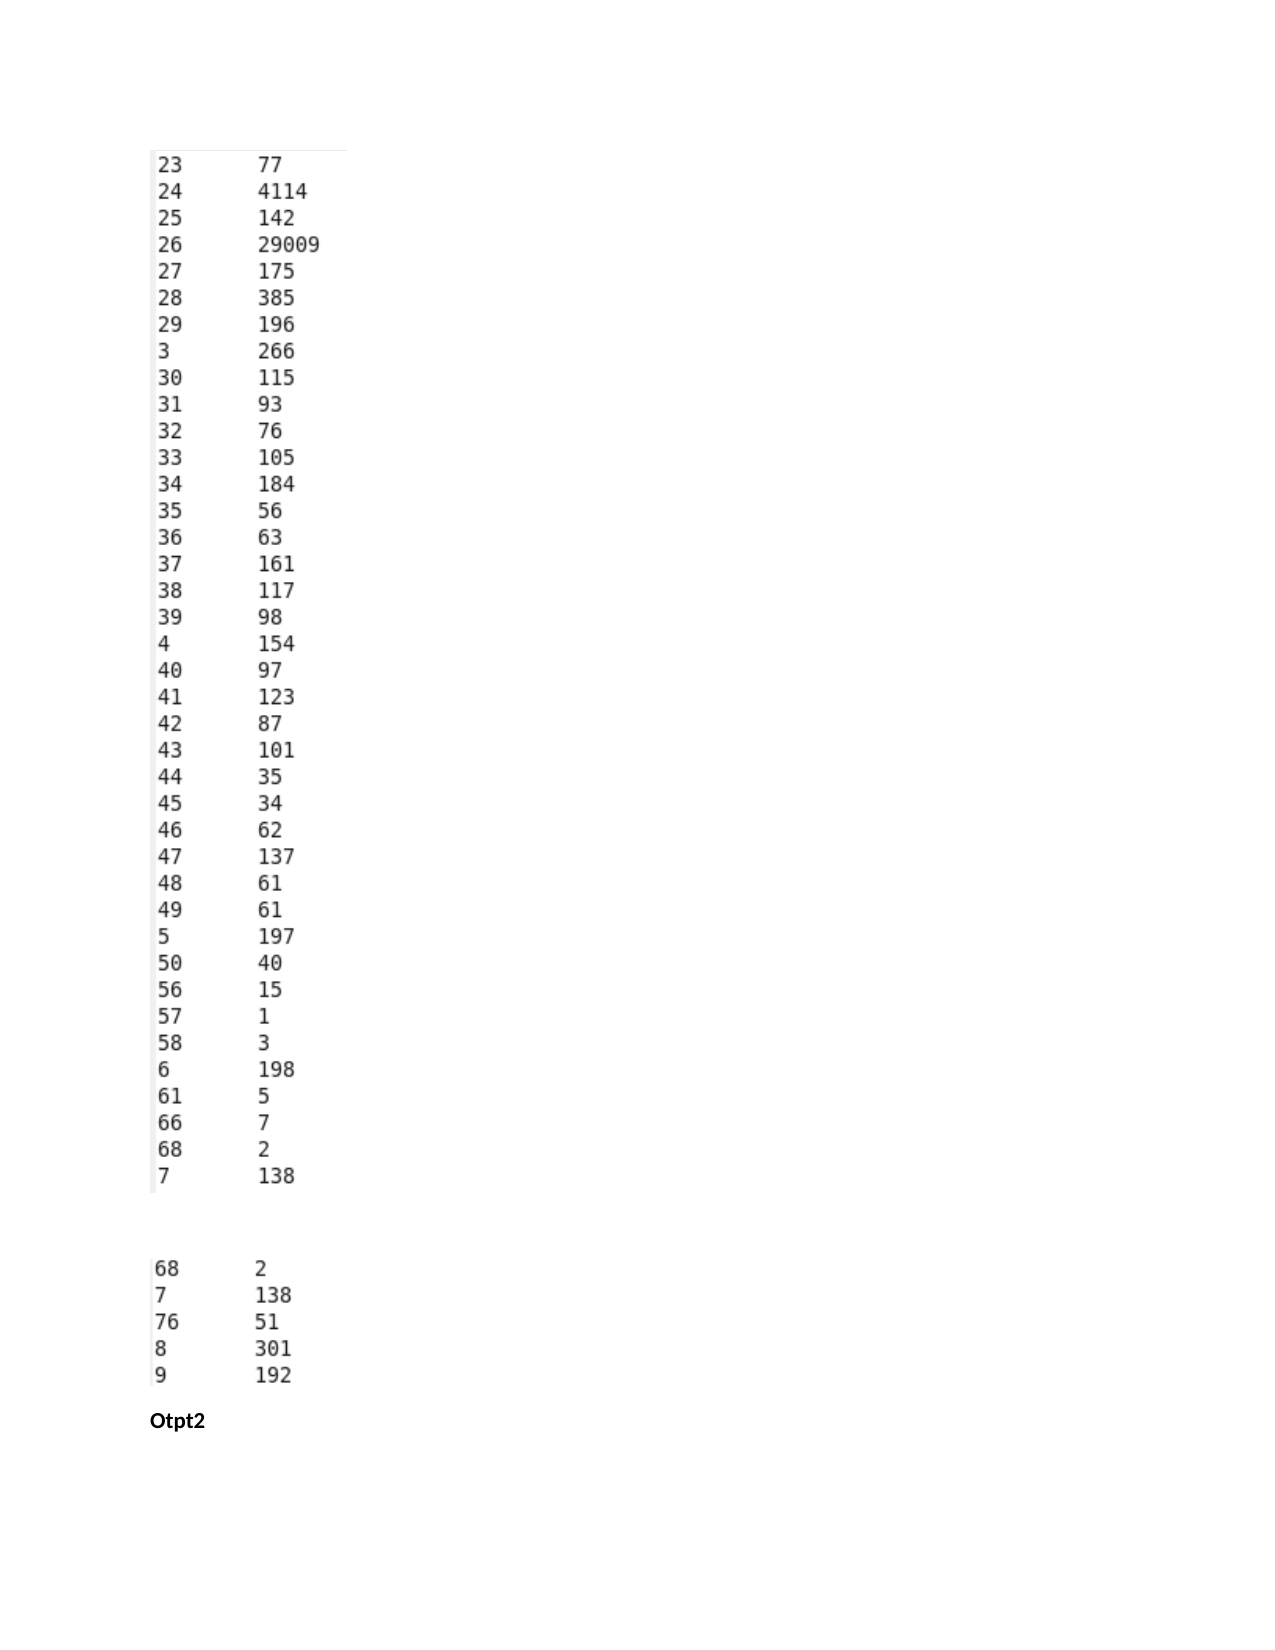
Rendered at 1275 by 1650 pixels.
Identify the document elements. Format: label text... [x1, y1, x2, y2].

picture [150, 1259, 361, 1386]
picture [150, 150, 347, 1193]
text Otpt2 [150, 1406, 1125, 1434]
